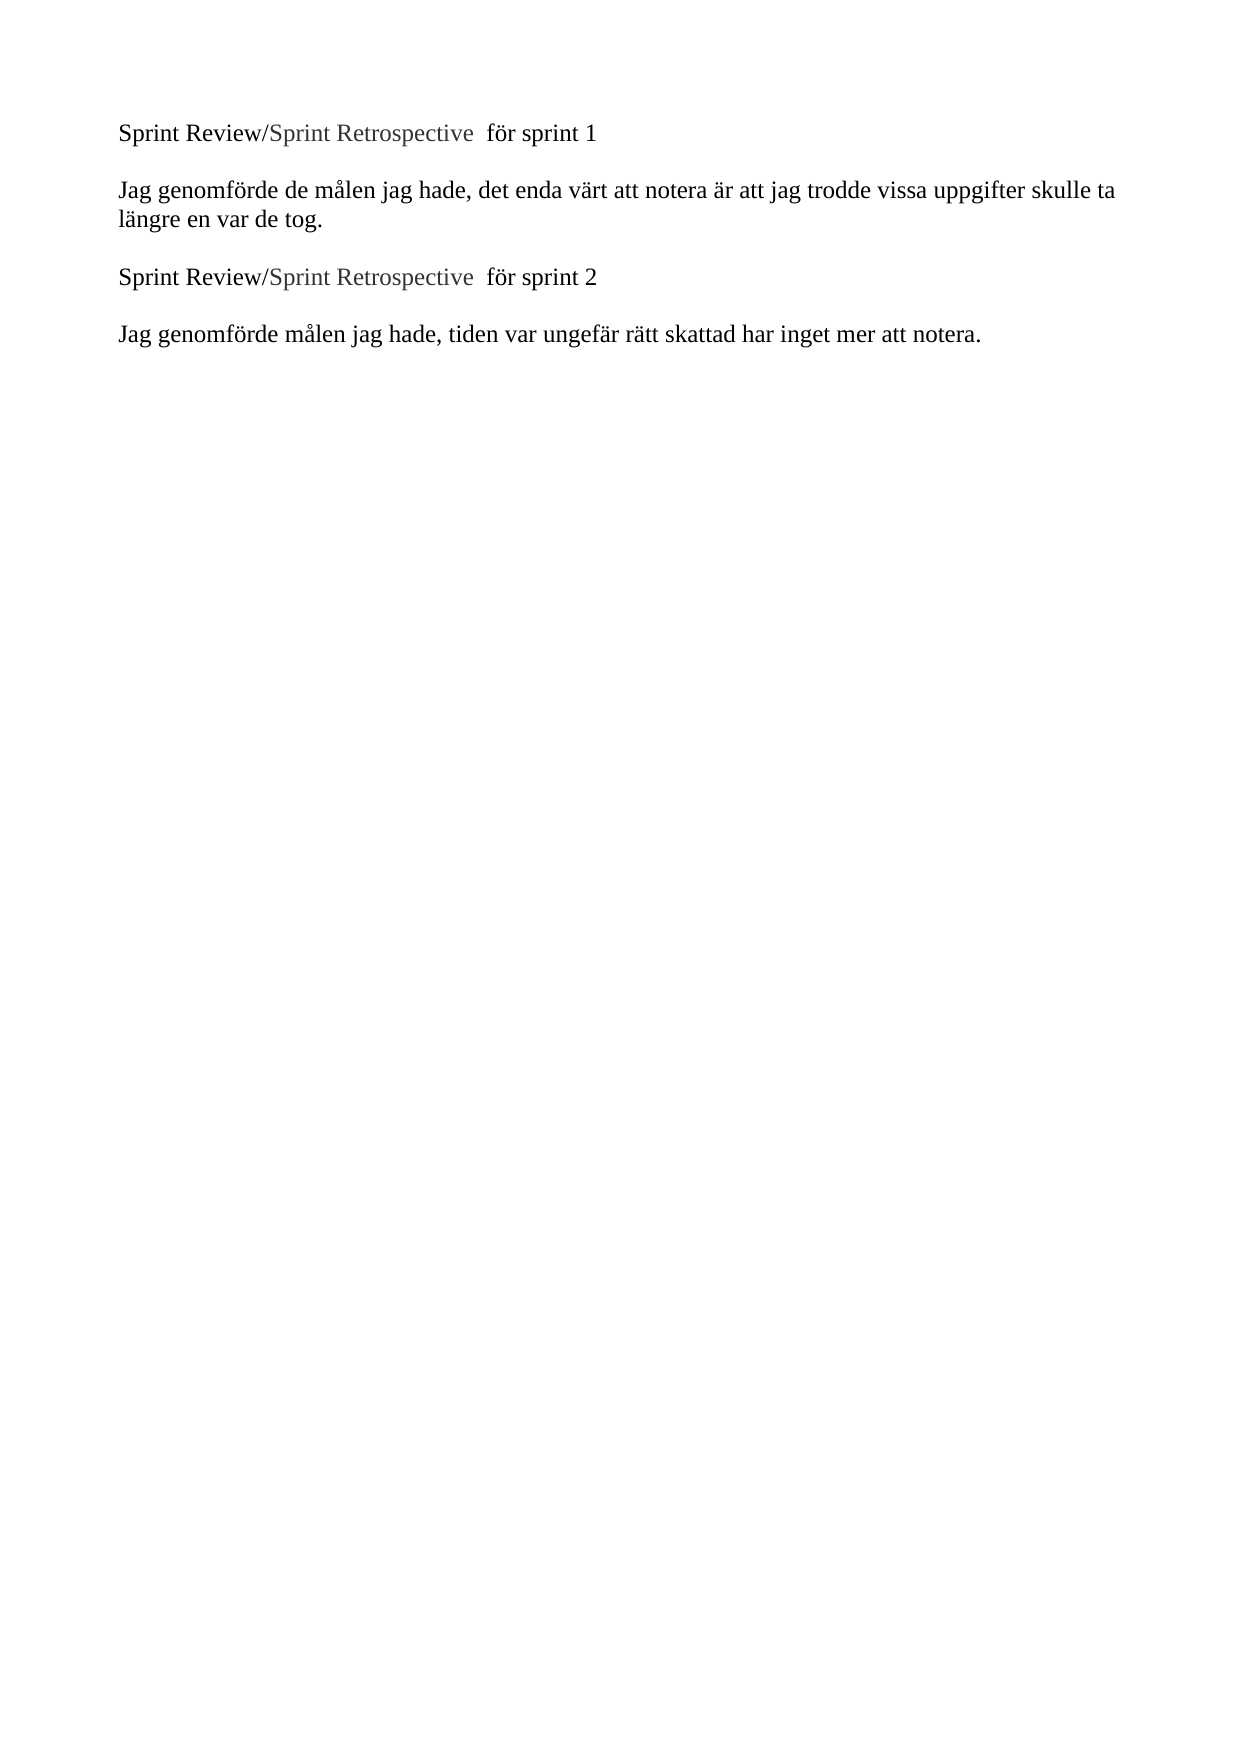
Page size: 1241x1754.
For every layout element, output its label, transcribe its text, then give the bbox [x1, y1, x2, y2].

text Jag genomförde de målen jag hade, det enda värt att notera är att jag trodde vissa uppgifter skulle ta längre en var de tog. [118, 176, 1122, 233]
text Sprint Review/Sprint Retrospective för sprint 2 [118, 262, 1122, 291]
text Sprint Review/Sprint Retrospective för sprint 1 [118, 118, 1122, 147]
text Jag genomförde målen jag hade, tiden var ungefär rätt skattad har inget mer att notera. [118, 319, 1122, 348]
